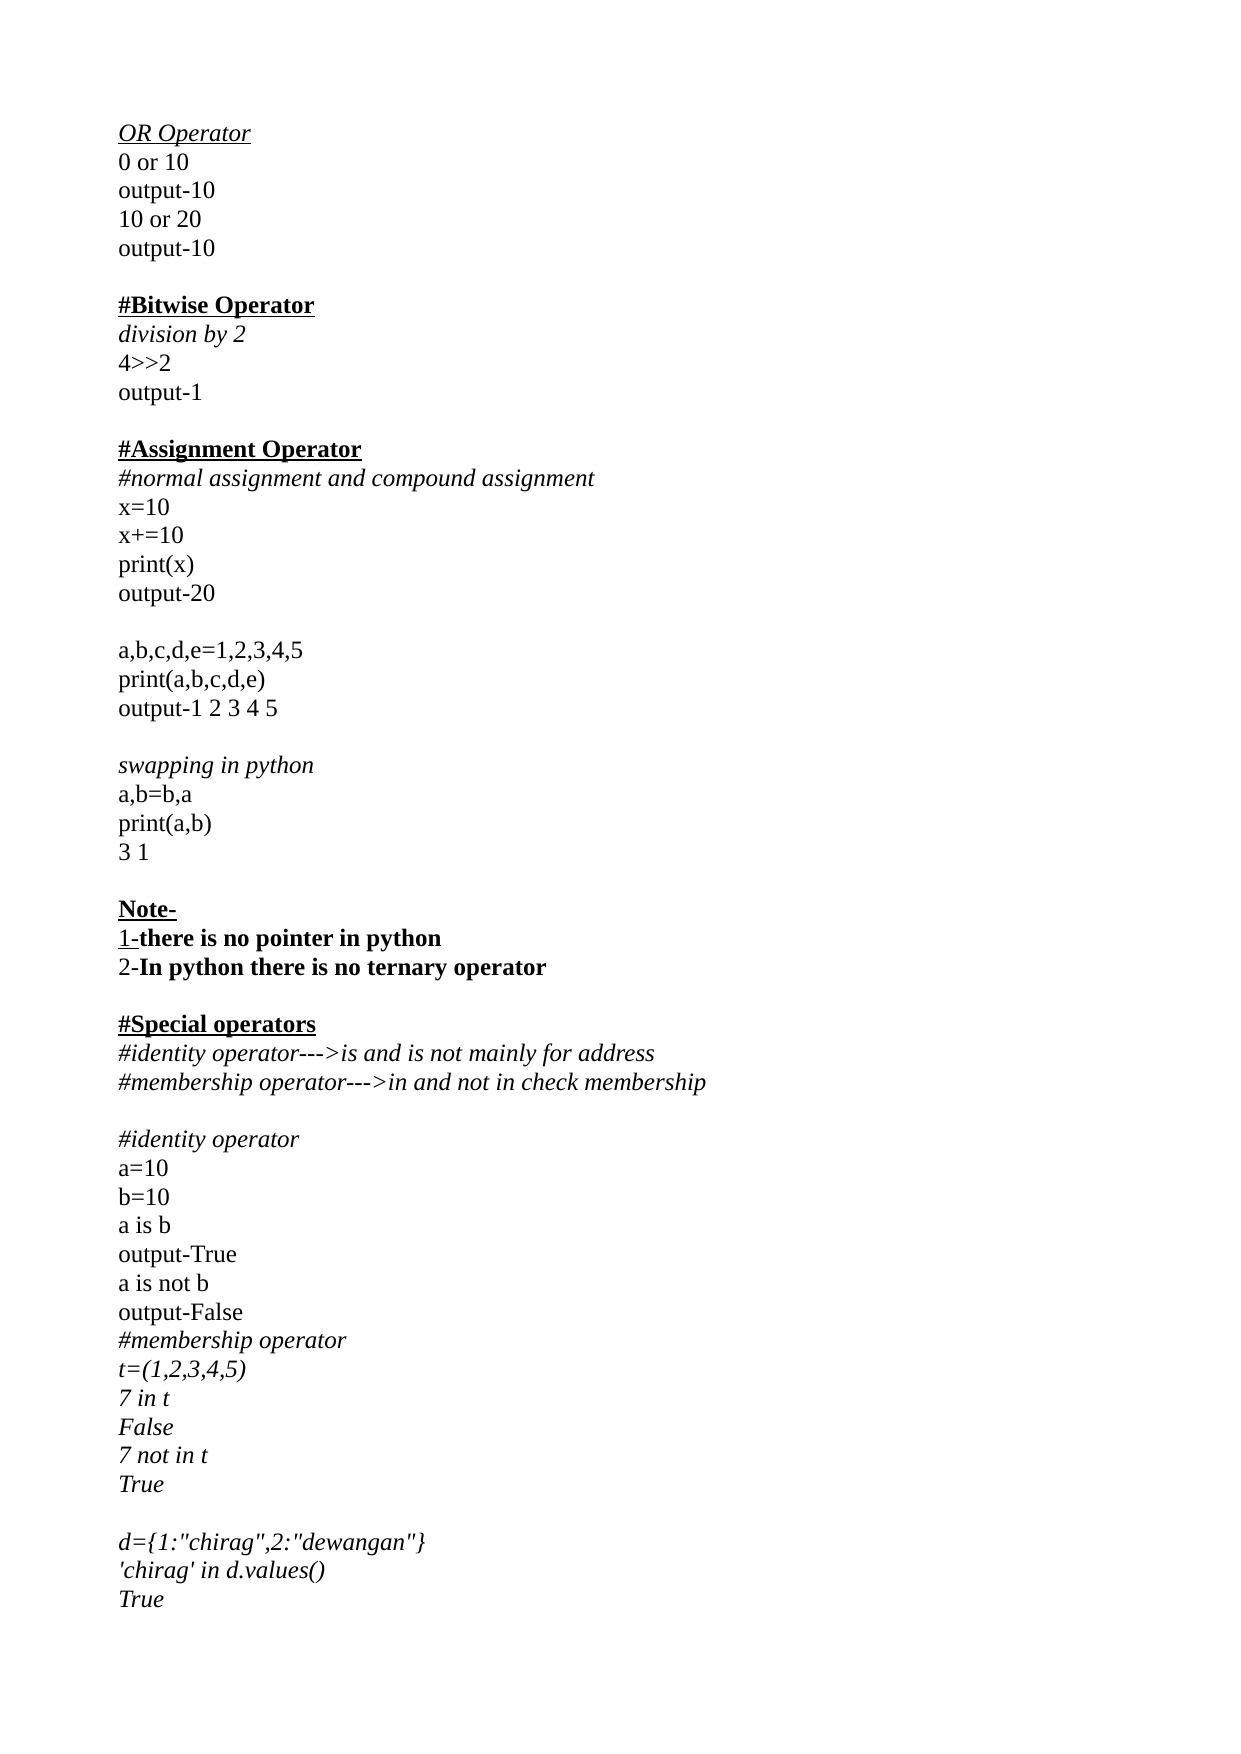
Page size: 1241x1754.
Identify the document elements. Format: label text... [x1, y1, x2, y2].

text output-10 [118, 176, 1122, 204]
text 0 or 10 [118, 147, 1122, 176]
text output-1 2 3 4 5 [118, 693, 1122, 722]
text False [118, 1412, 1122, 1441]
text #identity operator--->is and is not mainly for address [118, 1038, 1122, 1067]
text #Assignment Operator [118, 434, 1122, 463]
text print(a,b) [118, 808, 1122, 837]
text print(x) [118, 549, 1122, 578]
text 'chirag' in d.values() [118, 1556, 1122, 1584]
text 7 not in t [118, 1441, 1122, 1469]
text a is b [118, 1211, 1122, 1239]
text a is not b [118, 1268, 1122, 1297]
text 1-there is no pointer in python [118, 923, 1122, 952]
text x+=10 [118, 521, 1122, 549]
text output-20 [118, 578, 1122, 607]
text output-False [118, 1297, 1122, 1326]
text print(a,b,c,d,e) [118, 664, 1122, 693]
text #Special operators [118, 1009, 1122, 1038]
text output-1 [118, 377, 1122, 406]
text #Bitwise Operator [118, 291, 1122, 319]
text 3 1 [118, 837, 1122, 866]
text b=10 [118, 1182, 1122, 1211]
text 4>>2 [118, 348, 1122, 377]
text Note- [118, 894, 1122, 923]
text True [118, 1584, 1122, 1613]
text a=10 [118, 1153, 1122, 1182]
text 10 or 20 [118, 204, 1122, 233]
text d={1:"chirag",2:"dewangan"} [118, 1527, 1122, 1556]
text swapping in python [118, 751, 1122, 779]
text x=10 [118, 492, 1122, 521]
text a,b=b,a [118, 779, 1122, 808]
text t=(1,2,3,4,5) [118, 1354, 1122, 1383]
text division by 2 [118, 319, 1122, 348]
text OR Operator [118, 118, 1122, 147]
text a,b,c,d,e=1,2,3,4,5 [118, 636, 1122, 664]
text 7 in t [118, 1383, 1122, 1412]
text True [118, 1469, 1122, 1498]
text #identity operator [118, 1124, 1122, 1153]
text 2-In python there is no ternary operator [118, 952, 1122, 981]
text #membership operator [118, 1326, 1122, 1354]
text output-10 [118, 233, 1122, 262]
text #membership operator--->in and not in check membership [118, 1067, 1122, 1096]
text output-True [118, 1239, 1122, 1268]
text #normal assignment and compound assignment [118, 463, 1122, 492]
